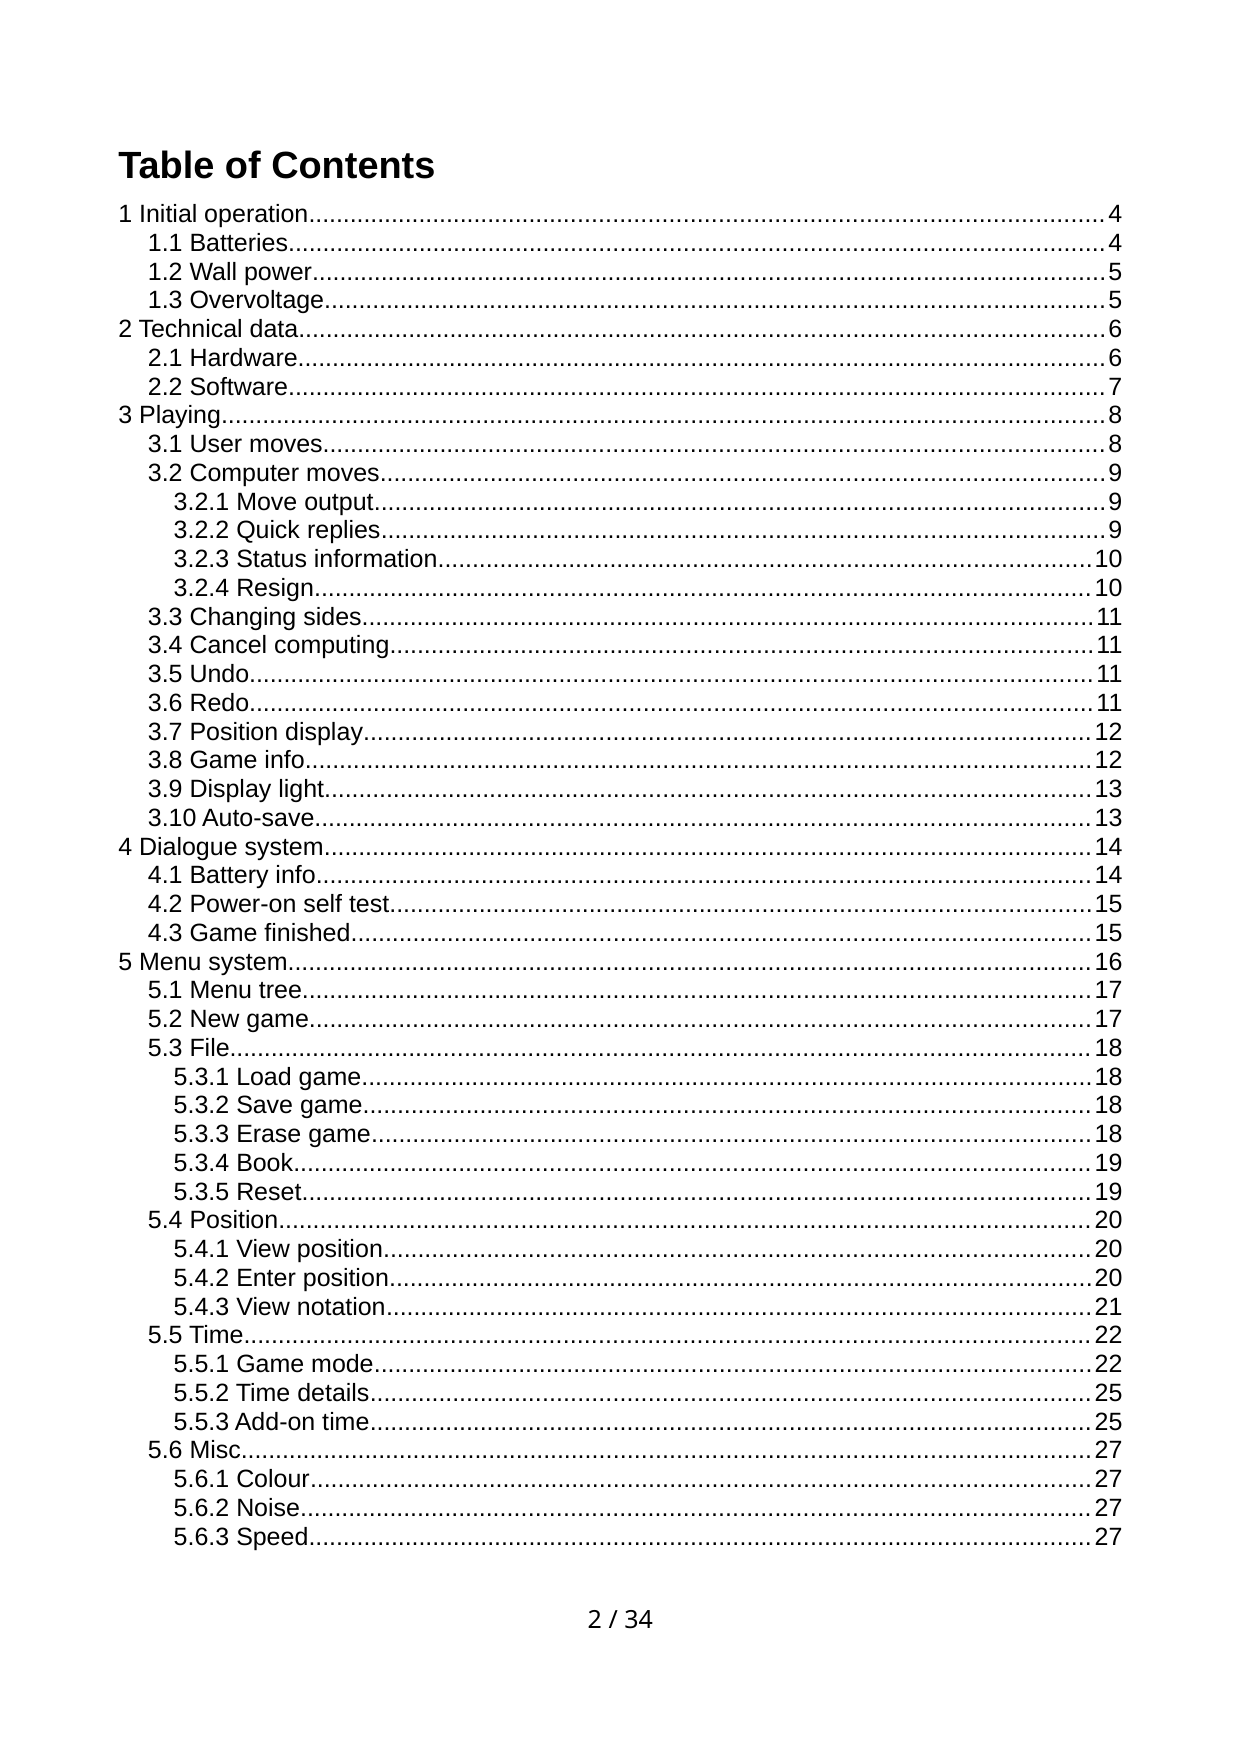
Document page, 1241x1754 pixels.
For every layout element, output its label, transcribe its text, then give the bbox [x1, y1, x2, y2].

text 3.2.2 Quick replies 9 [118, 516, 1122, 544]
text 5.6.2 Noise 27 [118, 1493, 1122, 1522]
text 4 Dialogue system 14 [118, 832, 1122, 861]
text 3.6 Redo 11 [148, 688, 1122, 717]
subtitle Table of Contents [118, 143, 1122, 187]
text 5.3.4 Book 19 [118, 1148, 1122, 1177]
text 2.2 Software 7 [148, 372, 1122, 401]
text 4.3 Game finished 15 [148, 918, 1122, 947]
text 3.7 Position display 12 [148, 717, 1122, 746]
text 5.5.2 Time details 25 [118, 1378, 1122, 1407]
text 3.2.3 Status information 10 [118, 544, 1122, 573]
text 5.1 Menu tree 17 [148, 976, 1122, 1004]
text 3.5 Undo 11 [148, 659, 1122, 688]
text 5.3.5 Reset 19 [118, 1177, 1122, 1206]
text 1.2 Wall power 5 [148, 257, 1122, 286]
text 1.1 Batteries 4 [148, 228, 1122, 257]
text 3.9 Display light 13 [148, 774, 1122, 803]
text 5 Menu system 16 [118, 947, 1122, 976]
text 5.4.3 View notation 21 [118, 1292, 1122, 1321]
text 3.8 Game info 12 [148, 746, 1122, 774]
text 5.5.3 Add-on time 25 [118, 1407, 1122, 1436]
text 3.1 User moves 8 [148, 429, 1122, 458]
text 3.2.4 Resign 10 [118, 573, 1122, 602]
text 5.4.1 View position 20 [118, 1234, 1122, 1263]
text 5.3.3 Erase game 18 [118, 1119, 1122, 1148]
text 3.4 Cancel computing 11 [148, 631, 1122, 659]
text 3.10 Auto-save 13 [148, 803, 1122, 832]
text 5.6.1 Colour 27 [118, 1464, 1122, 1493]
text 1.3 Overvoltage 5 [148, 286, 1122, 314]
text 2.1 Hardware 6 [148, 343, 1122, 372]
text 1 Initial operation 4 [118, 199, 1122, 228]
text 5.3.2 Save game 18 [118, 1091, 1122, 1119]
text 3.3 Changing sides 11 [148, 602, 1122, 631]
text 2 Technical data 6 [118, 314, 1122, 343]
text 3.2 Computer moves 9 [148, 458, 1122, 487]
text 4.2 Power-on self test 15 [148, 889, 1122, 918]
text 5.2 New game 17 [148, 1004, 1122, 1033]
text 5.3.1 Load game 18 [118, 1062, 1122, 1091]
text 5.4.2 Enter position 20 [118, 1263, 1122, 1292]
text 3 Playing 8 [118, 401, 1122, 429]
text 5.6 Misc 27 [148, 1436, 1122, 1464]
text 5.5.1 Game mode 22 [118, 1349, 1122, 1378]
text 5.5 Time 22 [148, 1321, 1122, 1349]
text 4.1 Battery info 14 [148, 861, 1122, 889]
text 5.6.3 Speed 27 [118, 1522, 1122, 1551]
text 3.2.1 Move output 9 [118, 487, 1122, 516]
text 5.3 File 18 [148, 1033, 1122, 1062]
text 5.4 Position 20 [148, 1206, 1122, 1234]
